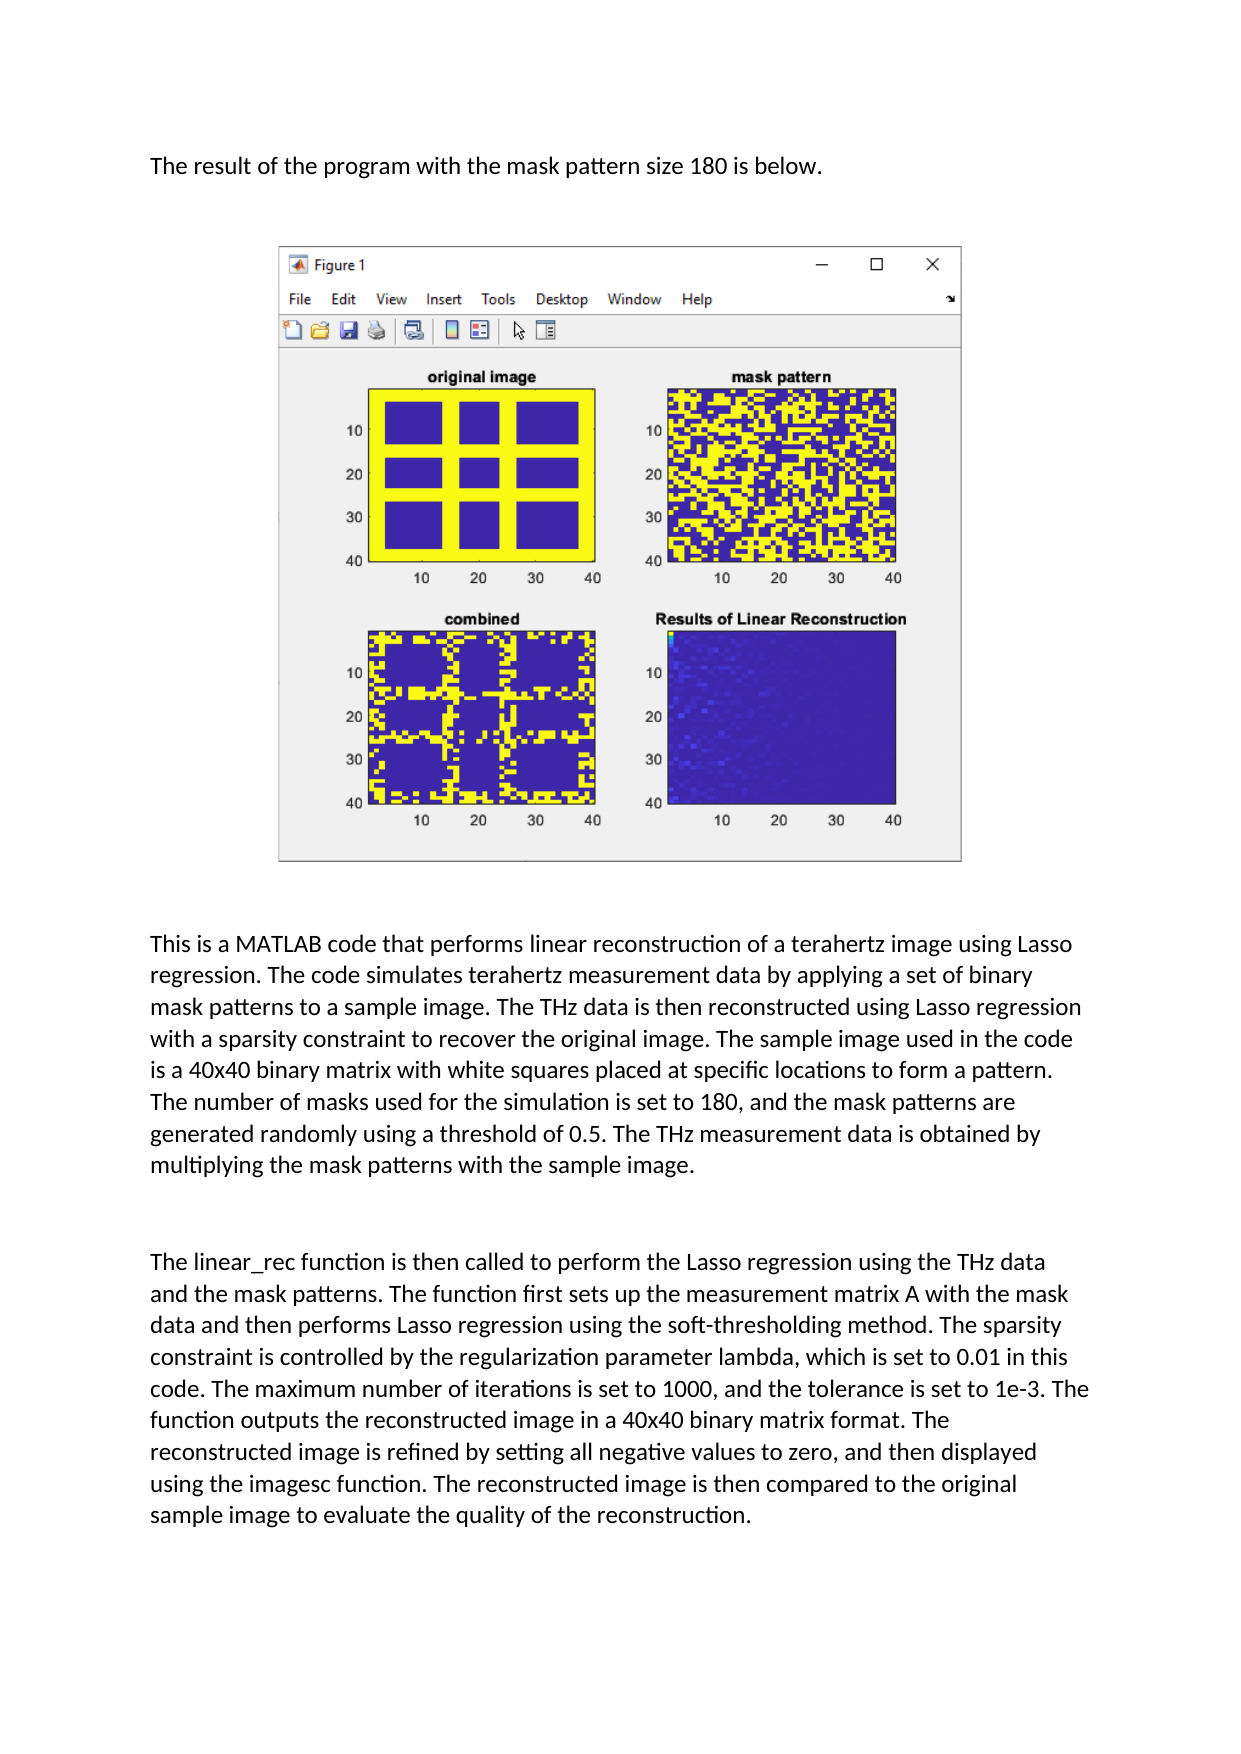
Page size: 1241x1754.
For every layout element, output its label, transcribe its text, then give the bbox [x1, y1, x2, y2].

text The linear_rec function is then called to perform the Lasso regression using the THz data and the mask patterns. The function first sets up the measurement matrix A with the mask data and then performs Lasso regression using the soft-thresholding method. The sparsity constraint is controlled by the regularization parameter lambda, which is set to 0.01 in this code. The maximum number of iterations is set to 1000, and the tolerance is set to 1e-3. The function outputs the reconstructed image in a 40x40 binary matrix format. The reconstructed image is refined by setting all negative values to zero, and then displayed using the imagesc function. The reconstructed image is then compared to the original sample image to evaluate the quality of the reconstruction. [150, 1246, 1090, 1530]
text This is a MATLAB code that performs linear reconstruction of a terahertz image using Lasso regression. The code simulates terahertz measurement data by applying a set of binary mask patterns to a sample image. The THz data is then reconstructed using Lasso regression with a sparsity constraint to recover the original image. The sample image used in the code is a 40x40 binary matrix with white squares placed at specific locations to form a pattern. The number of masks used for the simulation is set to 180, and the mask patterns are generated randomly using a threshold of 0.5. The THz measurement data is obtained by multiplying the mask patterns with the sample image. [150, 928, 1090, 1180]
text The result of the program with the mask pattern size 180 is below. [150, 150, 1090, 181]
